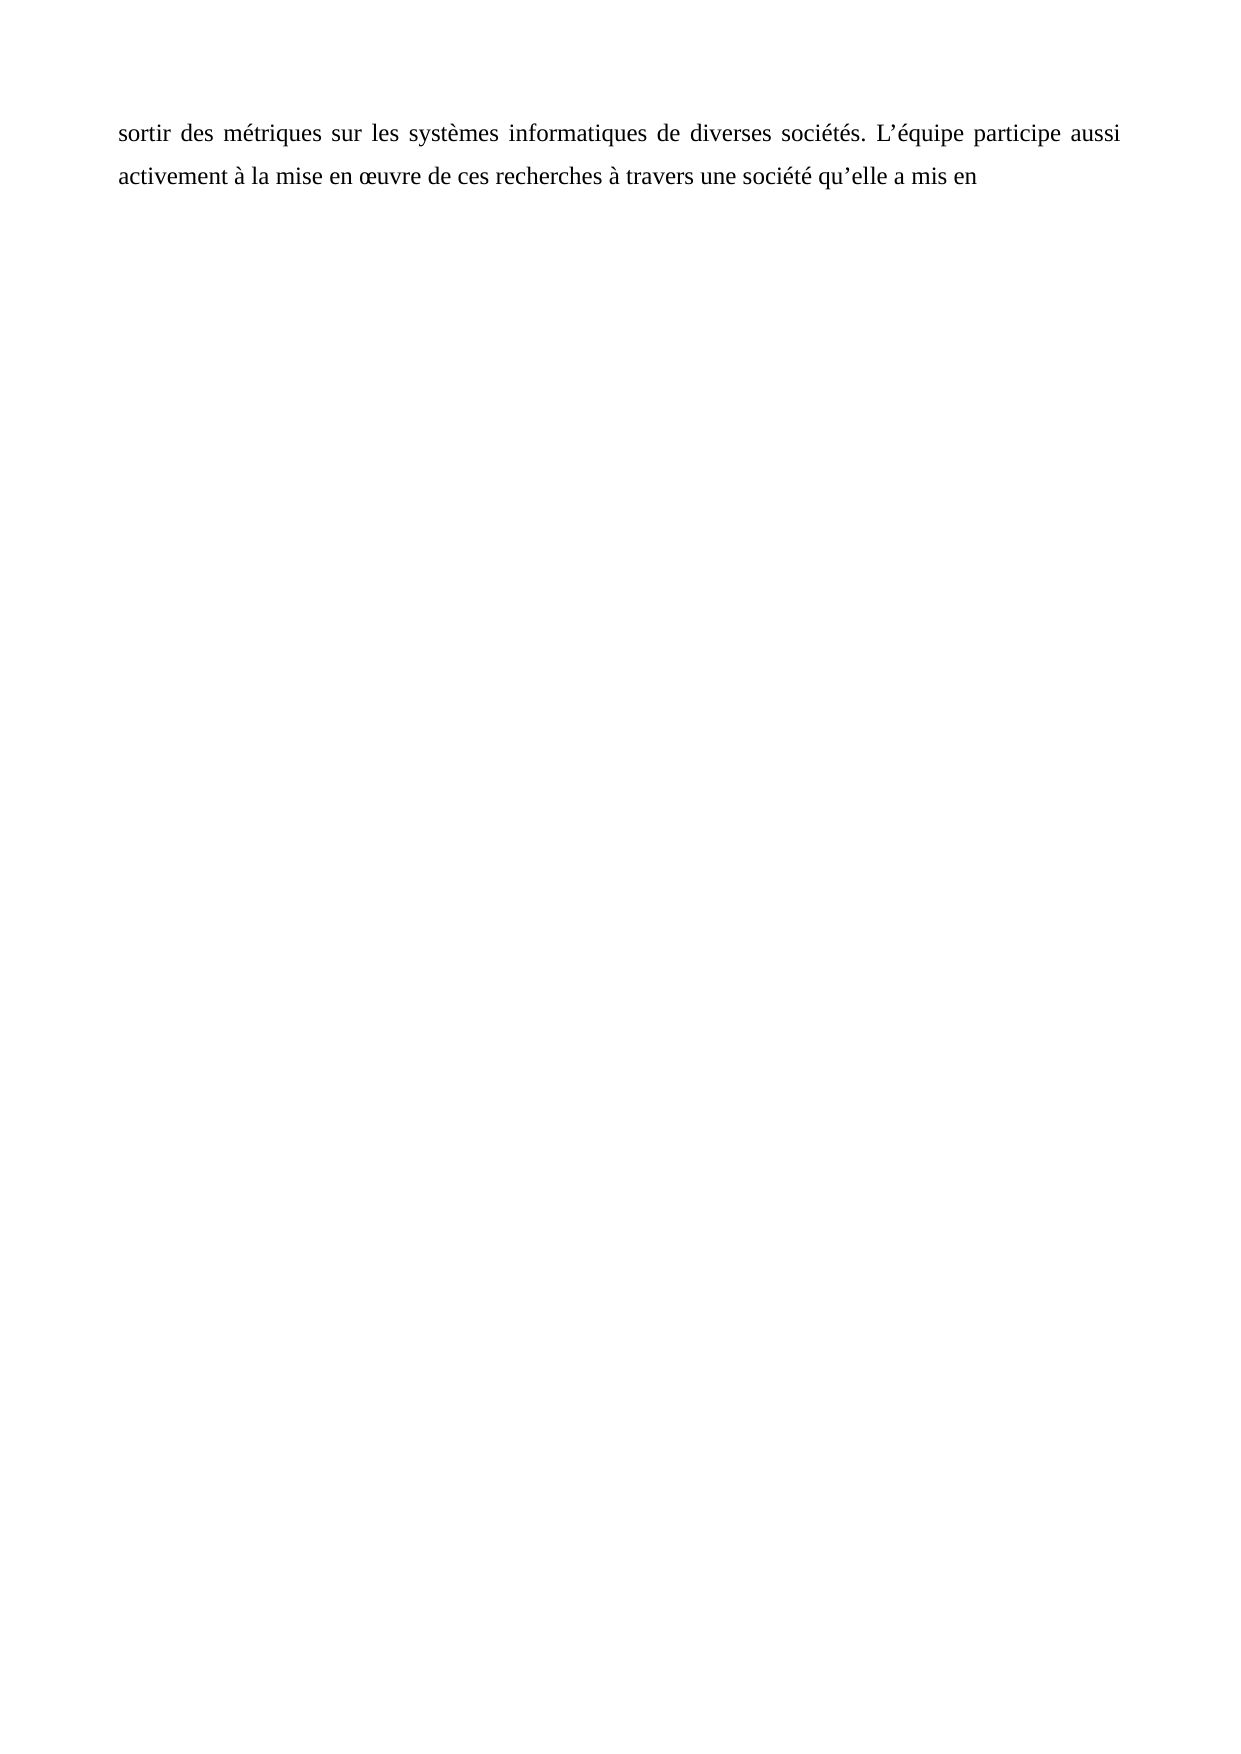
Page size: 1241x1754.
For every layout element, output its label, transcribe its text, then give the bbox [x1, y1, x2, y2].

text sortir des métriques sur les systèmes informatiques de diverses sociétés. L’équipe participe aussi activement à la mise en œuvre de ces recherches à travers une société qu’elle a mis en [118, 118, 1122, 190]
